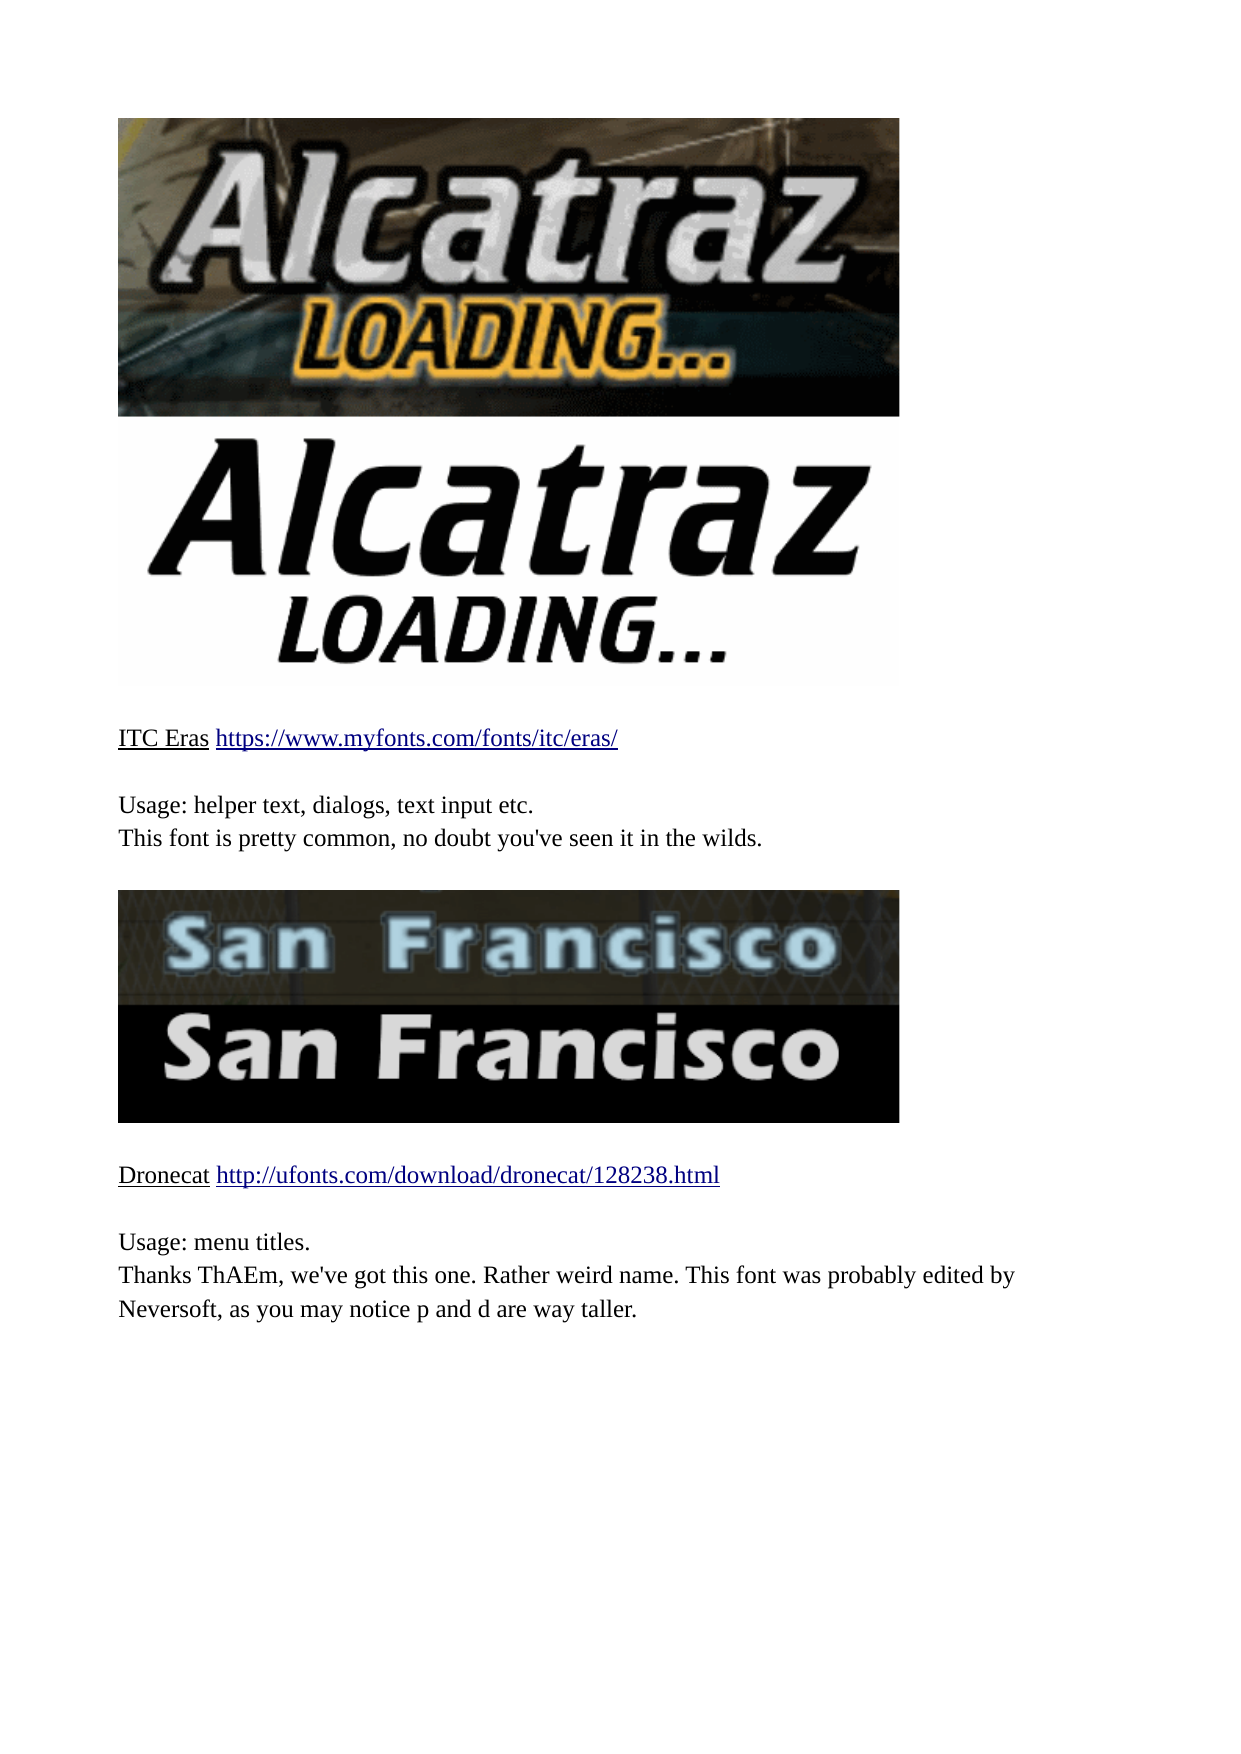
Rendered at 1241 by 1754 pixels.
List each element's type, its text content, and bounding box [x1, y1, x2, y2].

picture [118, 890, 900, 1123]
picture [118, 118, 900, 686]
text ITC Eras https://www.myfonts.com/fonts/itc/eras/ Usage: helper text, dialogs, text input etc. This font is pretty common, no doubt you've seen it in the wilds. Dronecat http://ufonts.com/download/dronecat/128238.html Usage: menu titles. Thanks ThAEm, we've got this one. Rather weird name. This font was probably edited by Neversoft, as you may notice p and d are way taller. [118, 118, 1122, 1356]
